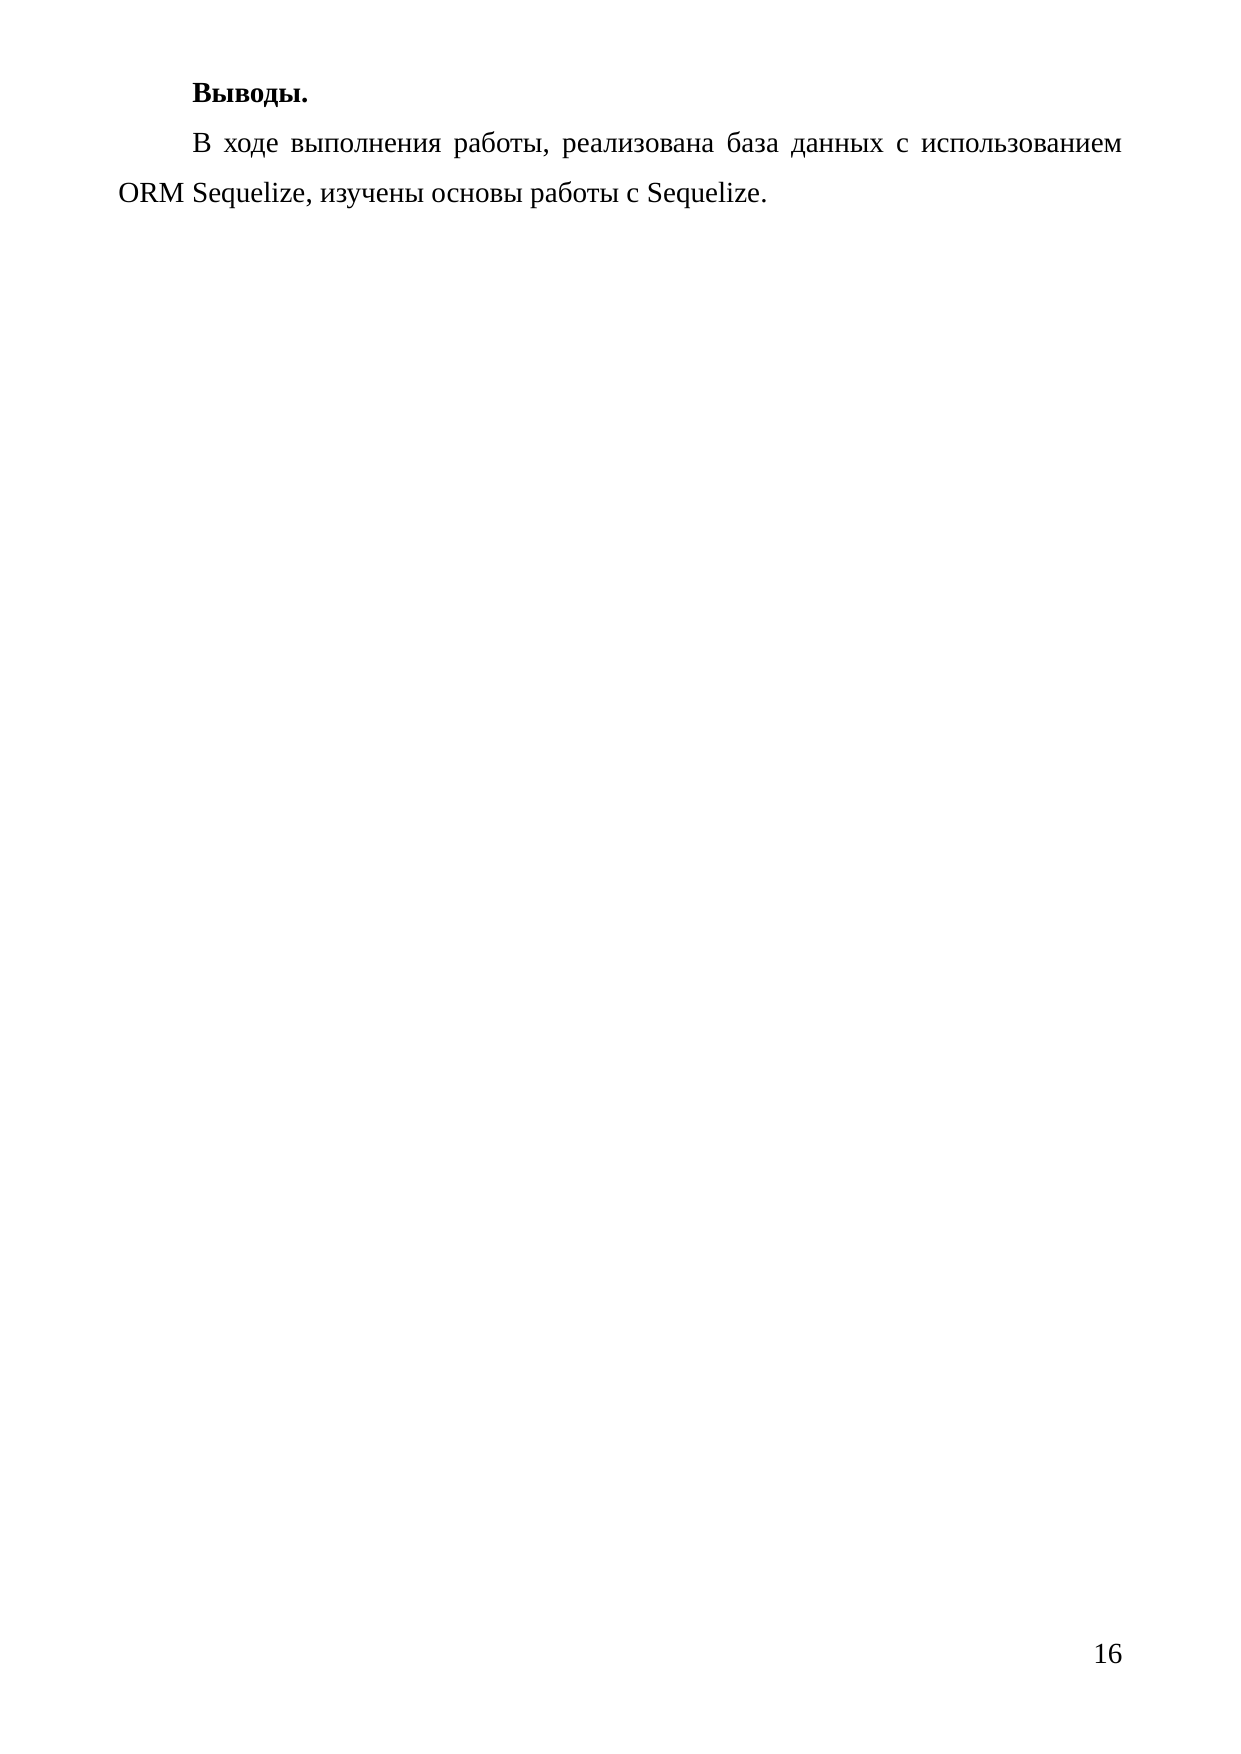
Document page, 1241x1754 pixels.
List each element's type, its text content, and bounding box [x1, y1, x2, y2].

subtitle Выводы. [118, 75, 1122, 108]
text В ходе выполнения работы, реализована база данных с использованием ORM Sequelize, изучены основы работы с Sequelize. [118, 125, 1122, 209]
